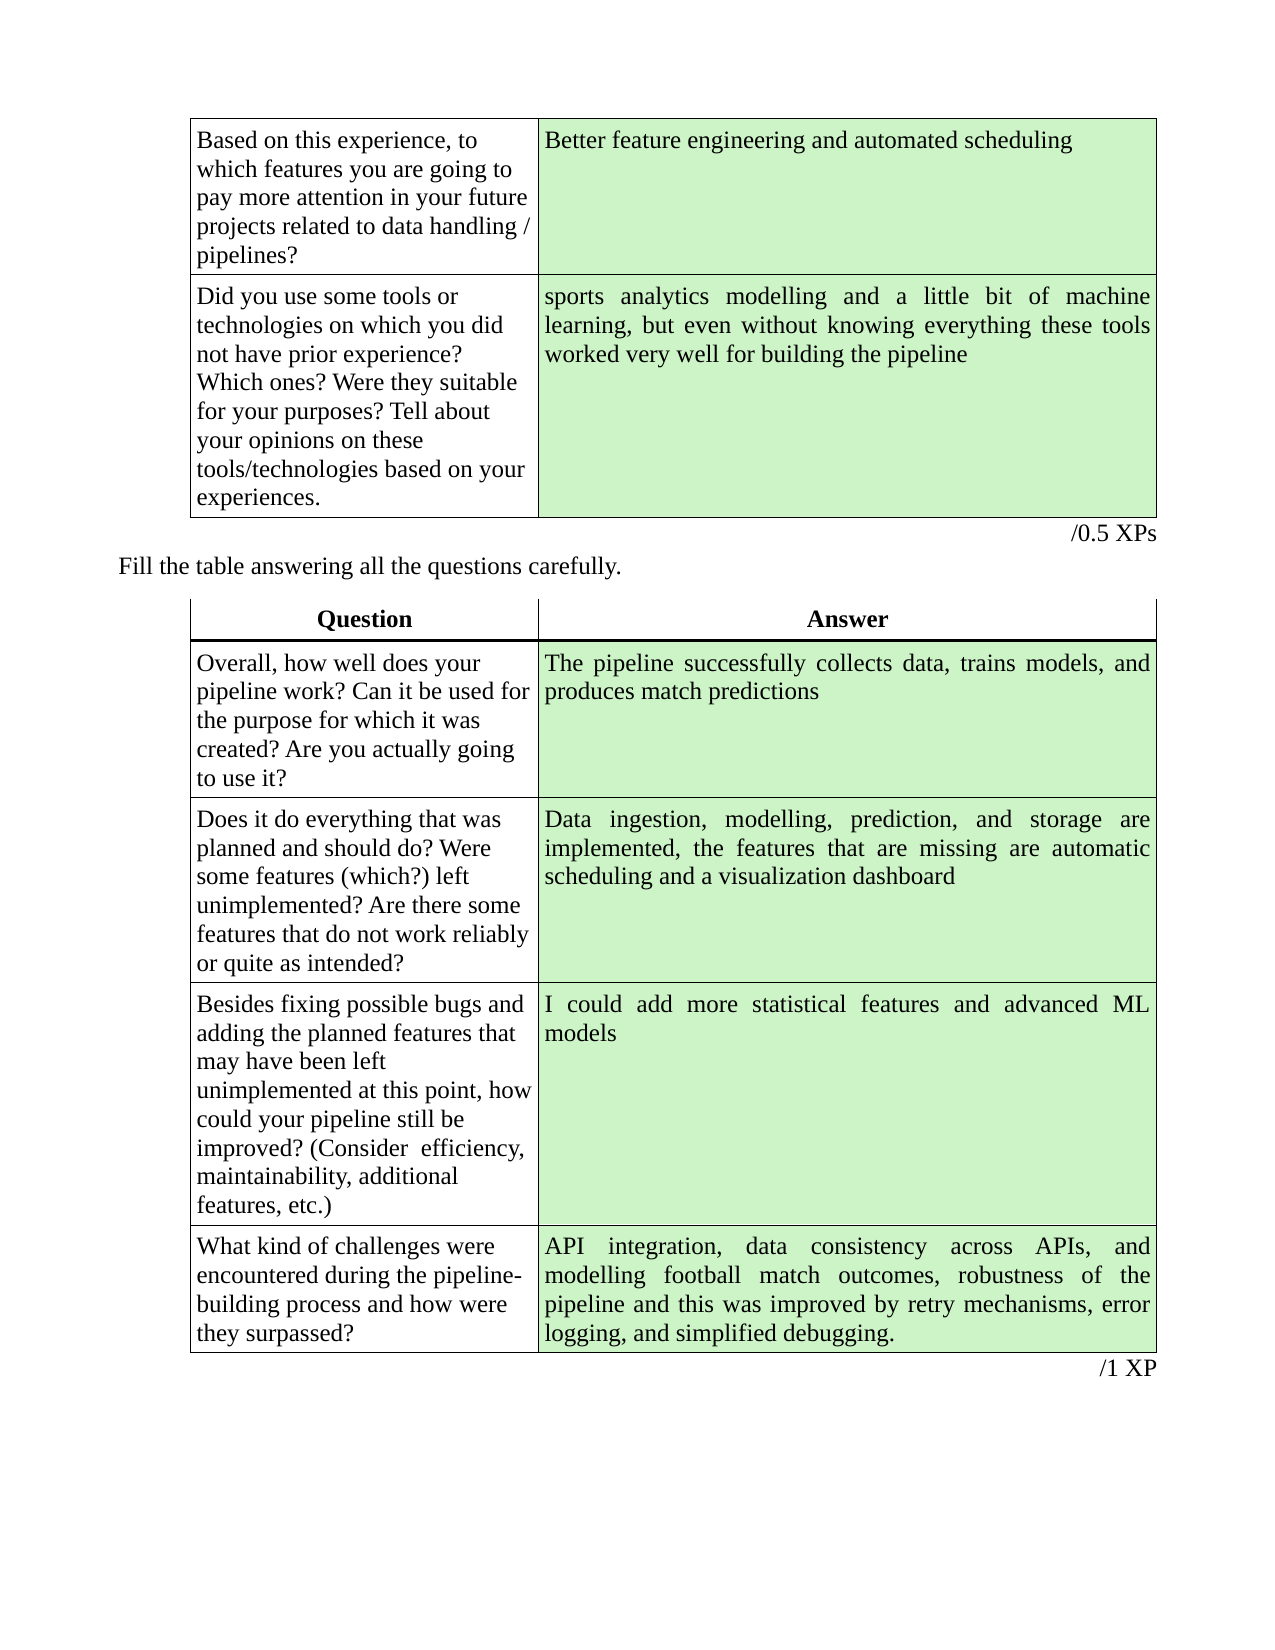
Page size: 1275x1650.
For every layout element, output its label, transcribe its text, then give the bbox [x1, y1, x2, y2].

text /1 XP [118, 1353, 1157, 1382]
table_cell Overall, how well does your pipeline work? Can it be used for the purpose for which it was created? Are you actually going to use it? [191, 642, 538, 797]
table_cell What kind of challenges were encountered during the pipeline-building process and how were they surpassed? [191, 1226, 538, 1352]
table_cell Based on this experience, to which features you are going to pay more attention in your future projects related to data handling / pipelines? [191, 119, 538, 274]
text /0.5 XPs [118, 518, 1157, 547]
table_cell Data ingestion, modelling, prediction, and storage are implemented, the features that are missing are automatic scheduling and a visualization dashboard [539, 798, 1156, 982]
table_header Answer [539, 599, 1156, 639]
table_cell sports analytics modelling and a little bit of machine learning, but even without knowing everything these tools worked very well for building the pipeline [539, 275, 1156, 517]
table_cell Better feature engineering and automated scheduling [539, 119, 1156, 274]
table_cell I could add more statistical features and advanced ML models [539, 983, 1156, 1224]
table_header Question [191, 599, 538, 639]
table_cell API integration, data consistency across APIs, and modelling football match outcomes, robustness of the pipeline and this was improved by retry mechanisms, error logging, and simplified debugging. [539, 1226, 1156, 1352]
text Fill the table answering all the questions carefully. [118, 551, 1157, 580]
table_cell Did you use some tools or technologies on which you did not have prior experience? Which ones? Were they suitable for your purposes? Tell about your opinions on these tools/technologies based on your experiences. [191, 275, 538, 517]
table_cell The pipeline successfully collects data, trains models, and produces match predictions [539, 642, 1156, 797]
table_cell Does it do everything that was planned and should do? Were some features (which?) left unimplemented? Are there some features that do not work reliably or quite as intended? [191, 798, 538, 982]
table_cell Besides fixing possible bugs and adding the planned features that may have been left unimplemented at this point, how could your pipeline still be improved? (Consider efficiency, maintainability, additional features, etc.) [191, 983, 538, 1224]
